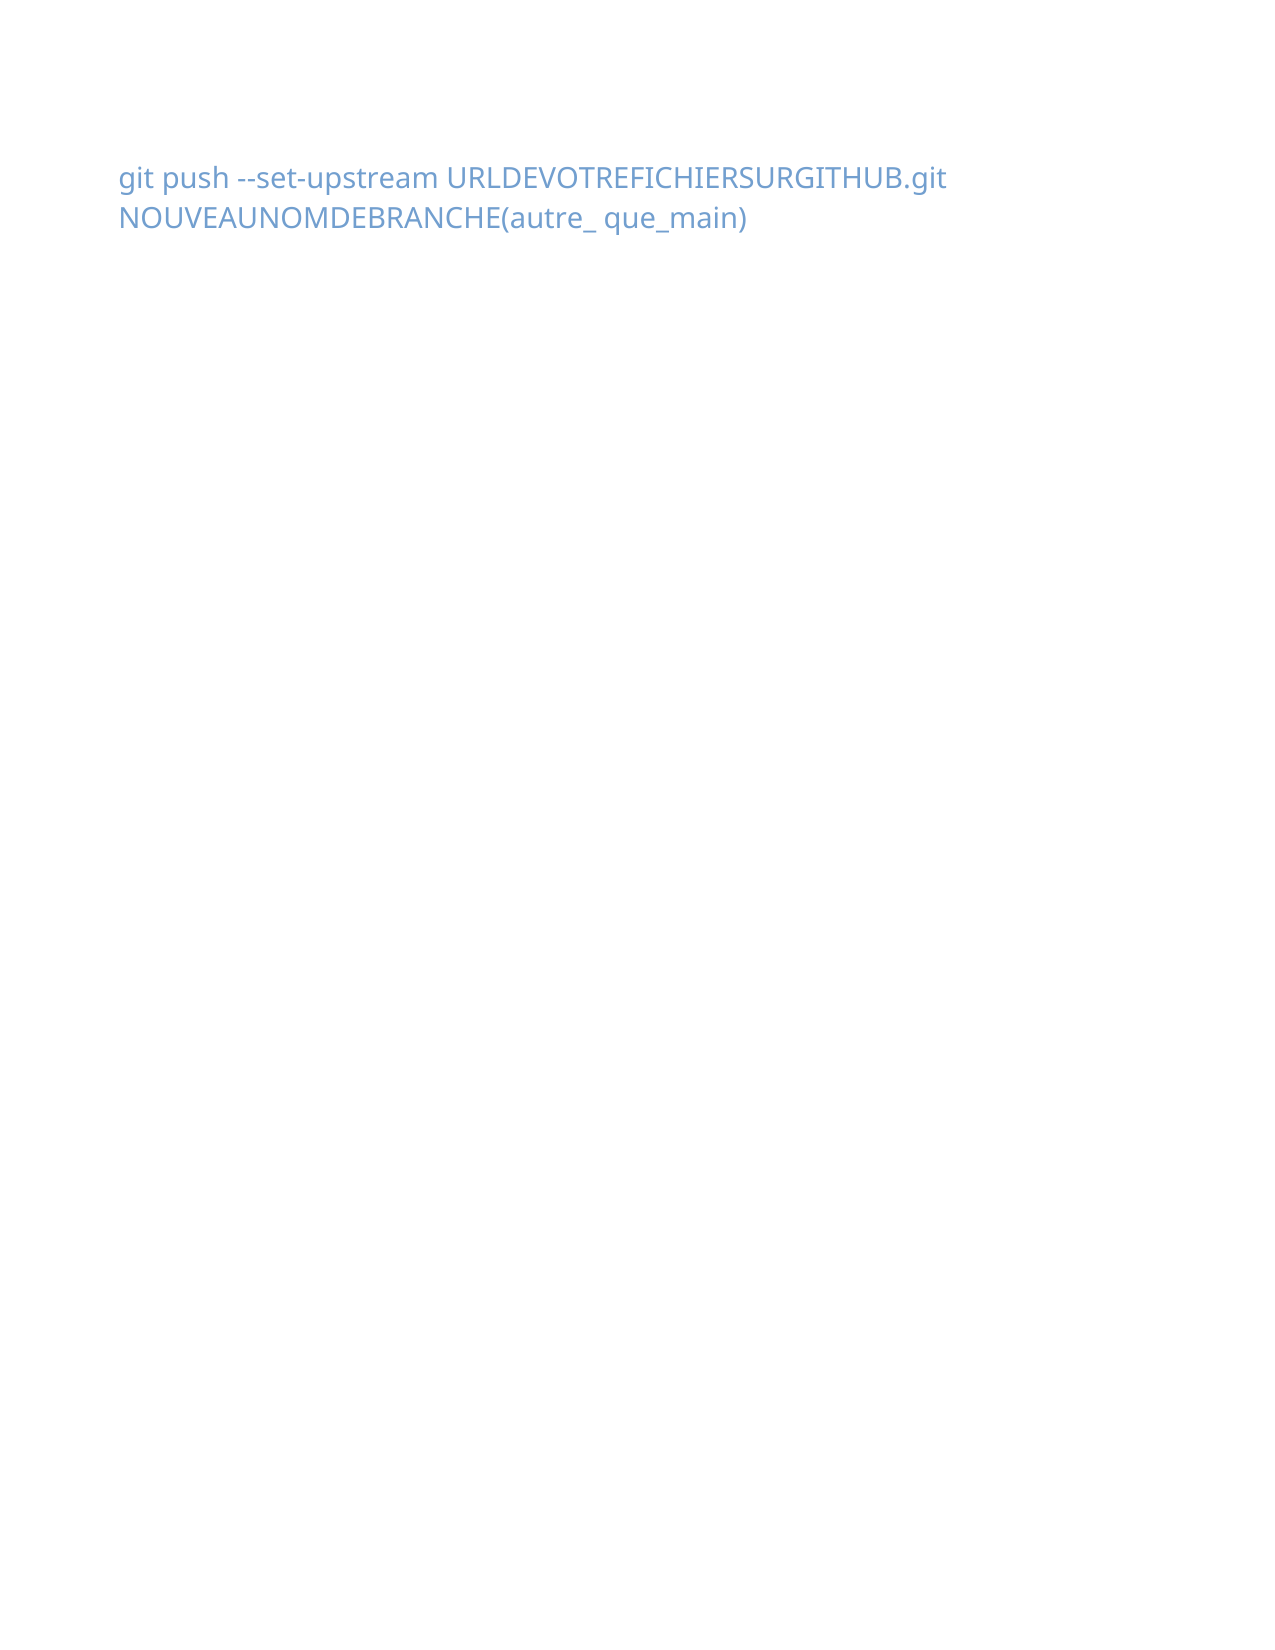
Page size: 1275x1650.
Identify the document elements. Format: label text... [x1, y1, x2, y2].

text git push --set-upstream URLDEVOTREFICHIERSURGITHUB.git NOUVEAUNOMDEBRANCHE(autre_ que_main) [118, 158, 1157, 301]
